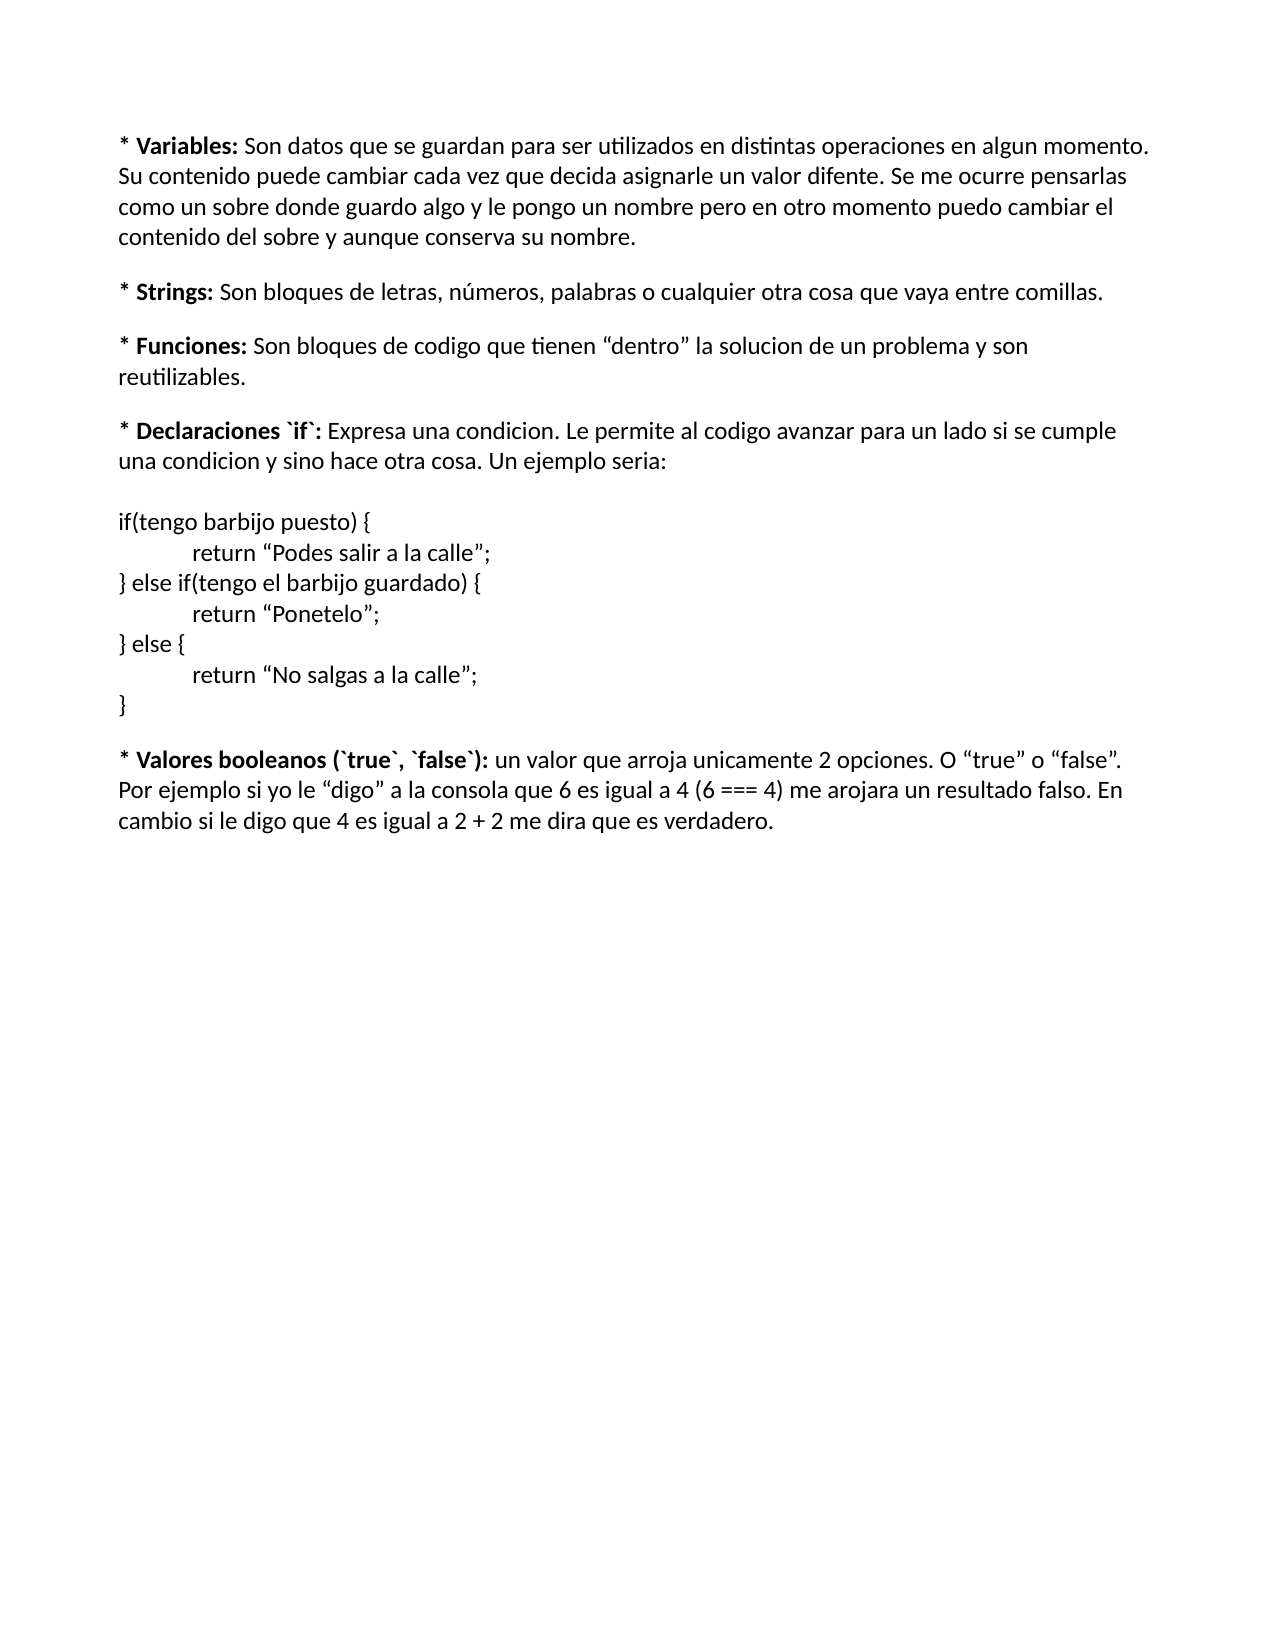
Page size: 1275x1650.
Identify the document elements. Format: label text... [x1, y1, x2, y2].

text * Funciones: Son bloques de codigo que tienen “dentro” la solucion de un problema y son reutilizables. [118, 330, 1157, 391]
text * Declaraciones `if`: Expresa una condicion. Le permite al codigo avanzar para un lado si se cumple una condicion y sino hace otra cosa. Un ejemplo seria: if(tengo barbijo puesto) { return “Podes salir a la calle”; } else if(tengo el barbijo guardado) { return “Ponetelo”; } else { return “No salgas a la calle”; } [118, 415, 1157, 720]
text * Strings: Son bloques de letras, números, palabras o cualquier otra cosa que vaya entre comillas. [118, 276, 1157, 306]
text * Valores booleanos (`true`, `false`): un valor que arroja unicamente 2 opciones. O “true” o “false”. Por ejemplo si yo le “digo” a la consola que 6 es igual a 4 (6 === 4) me arojara un resultado falso. En cambio si le digo que 4 es igual a 2 + 2 me dira que es verdadero. [118, 744, 1157, 866]
text * Variables: Son datos que se guardan para ser utilizados en distintas operaciones en algun momento. Su contenido puede cambiar cada vez que decida asignarle un valor difente. Se me ocurre pensarlas como un sobre donde guardo algo y le pongo un nombre pero en otro momento puedo cambiar el contenido del sobre y aunque conserva su nombre. [118, 130, 1157, 252]
